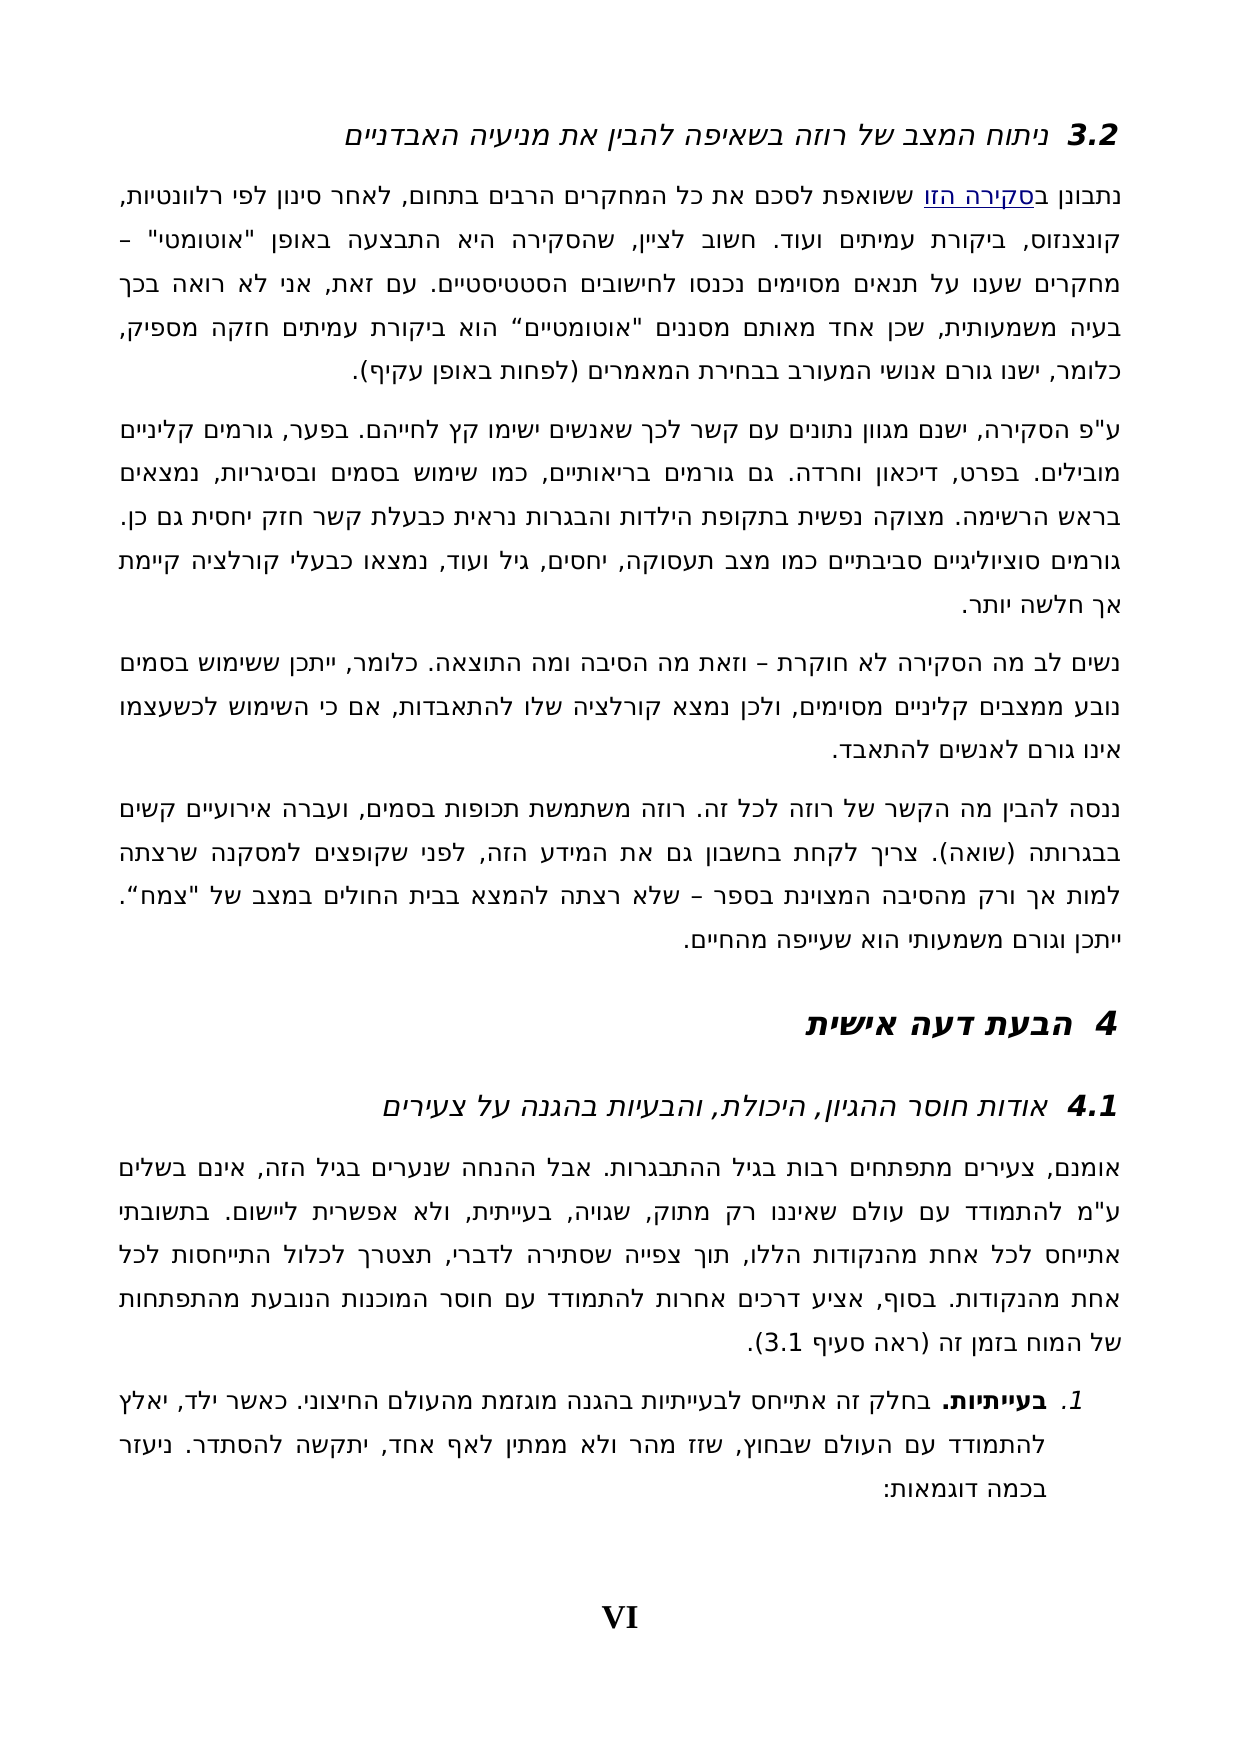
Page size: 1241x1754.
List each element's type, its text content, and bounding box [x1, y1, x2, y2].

subtitle 4 הבעת דעה אישית [118, 1004, 1122, 1043]
text נתבונן בסקירה הזו ששואפת לסכם את כל המחקרים הרבים בתחום, לאחר סינון לפי רלוונטיות, קונצנזוס, ביקורת עמיתים ועוד. חשוב לציין, שהסקירה היא התבצעה באופן "אוטומטי" – מחקרים שענו על תנאים מסוימים נכנסו לחישובים הסטטיסטיים. עם זאת, אני לא רואה בכך בעיה משמעותית, שכן אחד מאותם מסננים "אוטומטיים“ הוא ביקורת עמיתים חזקה מספיק, כלומר, ישנו גורם אנושי המעורב בבחירת המאמרים (לפחות באופן עקיף). [118, 182, 1122, 386]
list בעייתיות. בחלק זה אתייחס לבעייתיות בהגנה מוגזמת מהעולם החיצוני. כאשר ילד, יאלץ להתמודד עם העולם שבחוץ, שזז מהר ולא ממתין לאף אחד, יתקשה להסתדר. ניעזר בכמה דוגמאות: [118, 1387, 1084, 1503]
subtitle 4.1 אודות חוסר ההגיון, היכולת, והבעיות בהגנה על צעירים [118, 1090, 1122, 1124]
text ע"פ הסקירה, ישנם מגוון נתונים עם קשר לכך שאנשים ישימו קץ לחייהם. בפער, גורמים קליניים מובילים. בפרט, דיכאון וחרדה. גם גורמים בריאותיים, כמו שימוש בסמים ובסיגריות, נמצאים בראש הרשימה. מצוקה נפשית בתקופת הילדות והבגרות נראית כבעלת קשר חזק יחסית גם כן. גורמים סוציוליגיים סביבתיים כמו מצב תעסוקה, יחסים, גיל ועוד, נמצאו כבעלי קורלציה קיימת אך חלשה יותר. [118, 415, 1122, 619]
text ננסה להבין מה הקשר של רוזה לכל זה. רוזה משתמשת תכופות בסמים, ועברה אירועיים קשים בבגרותה (שואה). צריך לקחת בחשבון גם את המידע הזה, לפני שקופצים למסקנה שרצתה למות אך ורק מהסיבה המצוינת בספר – שלא רצתה להמצא בבית החולים במצב של "צמח“. ייתכן וגורם משמעותי הוא שעייפה מהחיים. [118, 794, 1122, 954]
text נשים לב מה הסקירה לא חוקרת – וזאת מה הסיבה ומה התוצאה. כלומר, ייתכן ששימוש בסמים נובע ממצבים קליניים מסוימים, ולכן נמצא קורלציה שלו להתאבדות, אם כי השימוש לכשעצמו אינו גורם לאנשים להתאבד. [118, 648, 1122, 765]
text אומנם, צעירים מתפתחים רבות בגיל ההתבגרות. אבל ההנחה שנערים בגיל הזה, אינם בשלים ע"מ להתמודד עם עולם שאיננו רק מתוק, שגויה, בעייתית, ולא אפשרית ליישום. בתשובתי אתייחס לכל אחת מהנקודות הללו, תוך צפייה שסתירה לדברי, תצטרך לכלול התייחסות לכל אחת מהנקודות. בסוף, אציע דרכים אחרות להתמודד עם חוסר המוכנות הנובעת מהתפתחות של המוח בזמן זה (ראה סעיף 3.1). [118, 1153, 1122, 1357]
subtitle 3.2 ניתוח המצב של רוזה בשאיפה להבין את מניעיה האבדניים [118, 118, 1122, 152]
